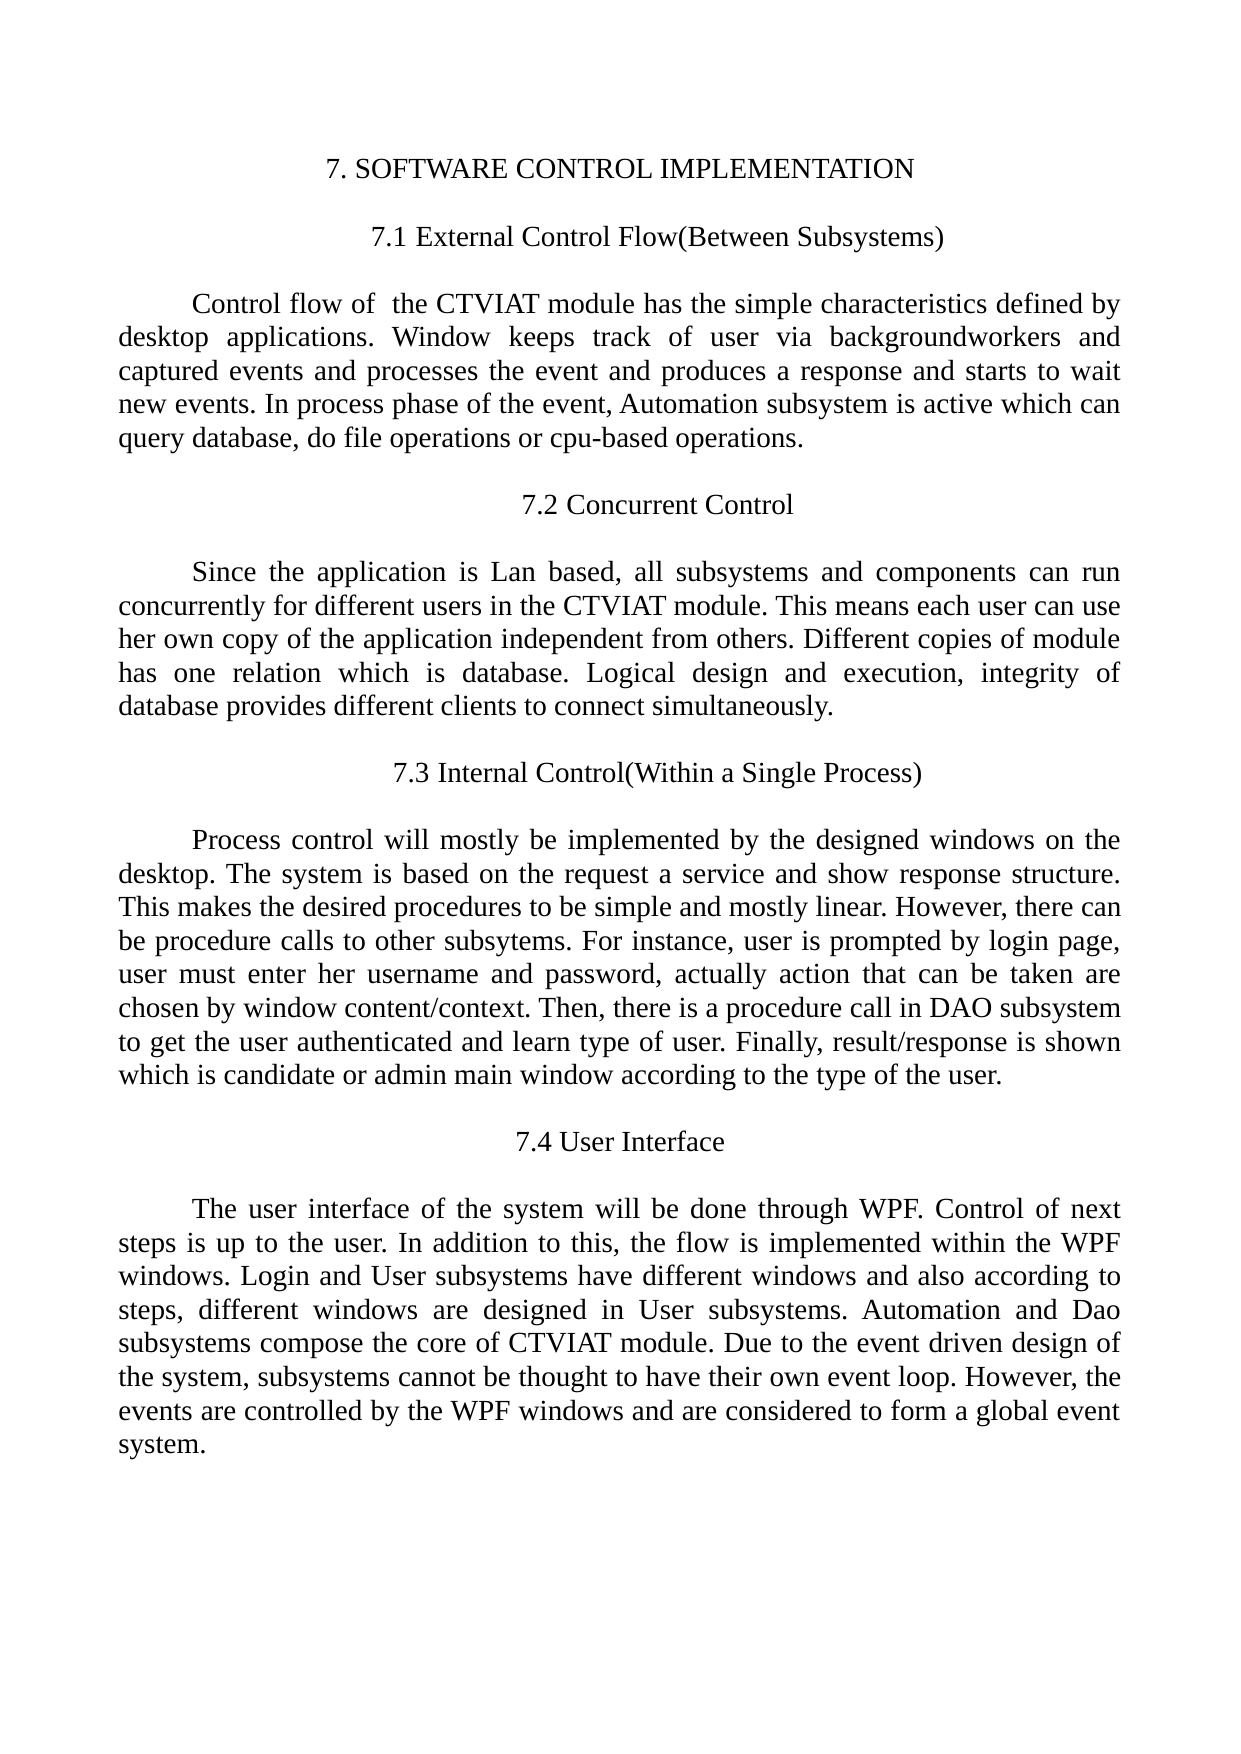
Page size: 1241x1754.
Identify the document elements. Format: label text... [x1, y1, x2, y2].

text Since the application is Lan based, all subsystems and components can run concurrently for different users in the CTVIAT module. This means each user can use her own copy of the application independent from others. Different copies of module has one relation which is database. Logical design and execution, integrity of database provides different clients to connect simultaneously. [118, 554, 1122, 722]
text The user interface of the system will be done through WPF. Control of next steps is up to the user. In addition to this, the flow is implemented within the WPF windows. Login and User subsystems have different windows and also according to steps, different windows are designed in User subsystems. Automation and Dao subsystems compose the core of CTVIAT module. Due to the event driven design of the system, subsystems cannot be thought to have their own event loop. However, the events are controlled by the WPF windows and are considered to form a global event system. [118, 1191, 1122, 1460]
list Concurrent Control [193, 487, 1122, 521]
list Internal Control(Within a Single Process) [193, 755, 1122, 789]
text Process control will mostly be implemented by the designed windows on the desktop. The system is based on the request a service and show response structure. This makes the desired procedures to be simple and mostly linear. However, there can be procedure calls to other subsytems. For instance, user is prompted by login page, user must enter her username and password, actually action that can be taken are chosen by window content/context. Then, there is a procedure call in DAO subsystem to get the user authenticated and learn type of user. Finally, result/response is shown which is candidate or admin main window according to the type of the user. [118, 822, 1122, 1091]
text Control flow of the CTVIAT module has the simple characteristics defined by desktop applications. Window keeps track of user via backgroundworkers and captured events and processes the event and produces a response and starts to wait new events. In process phase of the event, Automation subsystem is active which can query database, do file operations or cpu-based operations. [118, 286, 1122, 453]
text 7.4 User Interface [118, 1124, 1122, 1158]
list External Control Flow(Between Subsystems) [193, 219, 1122, 252]
text 7. SOFTWARE CONTROL IMPLEMENTATION [118, 152, 1122, 185]
